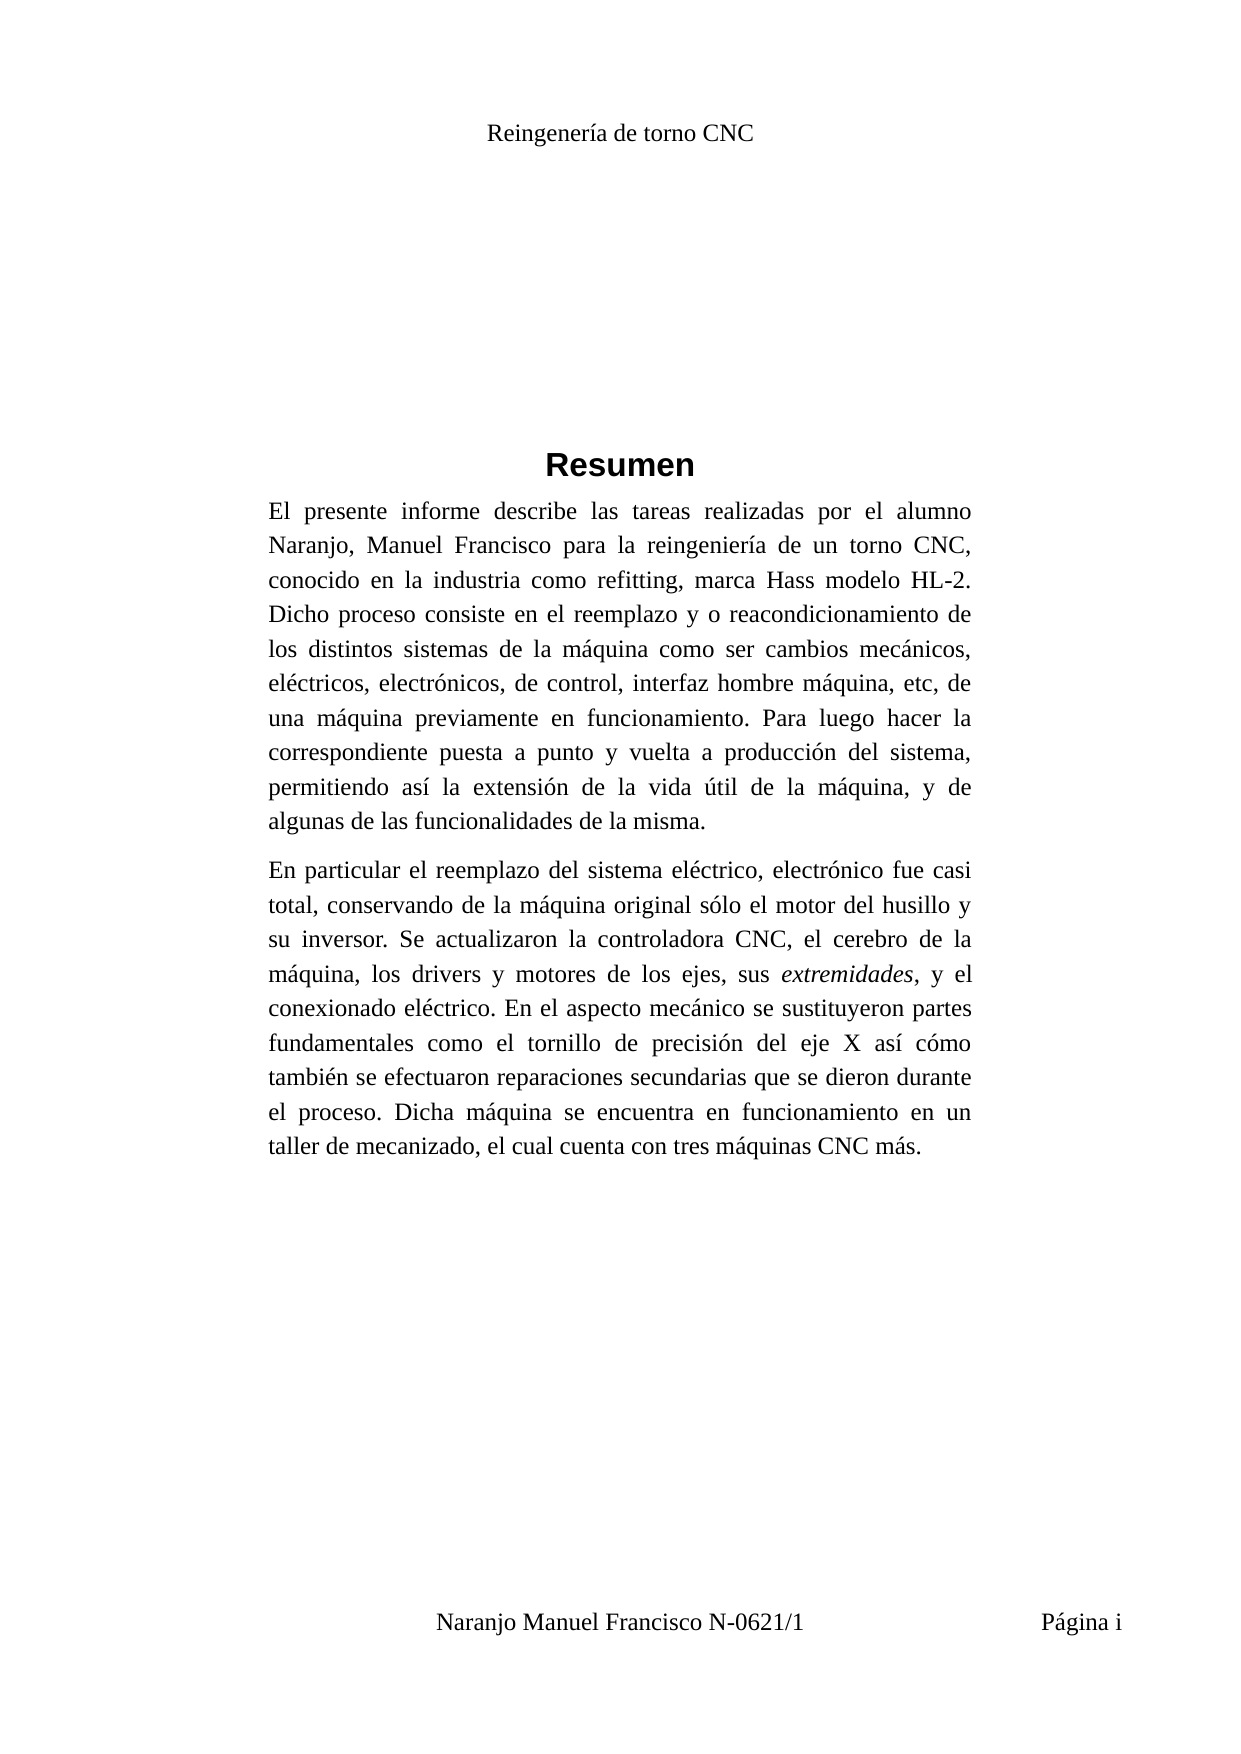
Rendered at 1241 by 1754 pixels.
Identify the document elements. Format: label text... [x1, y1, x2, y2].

text Resumen [118, 445, 1122, 483]
text El presente informe describe las tareas realizadas por el alumno Naranjo, Manuel Francisco para la reingeniería de un torno CNC, conocido en la industria como refitting, marca Hass modelo HL-2. Dicho proceso consiste en el reemplazo y o reacondicionamiento de los distintos sistemas de la máquina como ser cambios mecánicos, eléctricos, electrónicos, de control, interfaz hombre máquina, etc, de una máquina previamente en funcionamiento. Para luego hacer la correspondiente puesta a punto y vuelta a producción del sistema, permitiendo así la extensión de la vida útil de la máquina, y de algunas de las funcionalidades de la misma. [268, 496, 972, 835]
text En particular el reemplazo del sistema eléctrico, electrónico fue casi total, conservando de la máquina original sólo el motor del husillo y su inversor. Se actualizaron la controladora CNC, el cerebro de la máquina, los drivers y motores de los ejes, sus extremidades, y el conexionado eléctrico. En el aspecto mecánico se sustituyeron partes fundamentales como el tornillo de precisión del eje X así cómo también se efectuaron reparaciones secundarias que se dieron durante el proceso. Dicha máquina se encuentra en funcionamiento en un taller de mecanizado, el cual cuenta con tres máquinas CNC más. [268, 855, 972, 1160]
